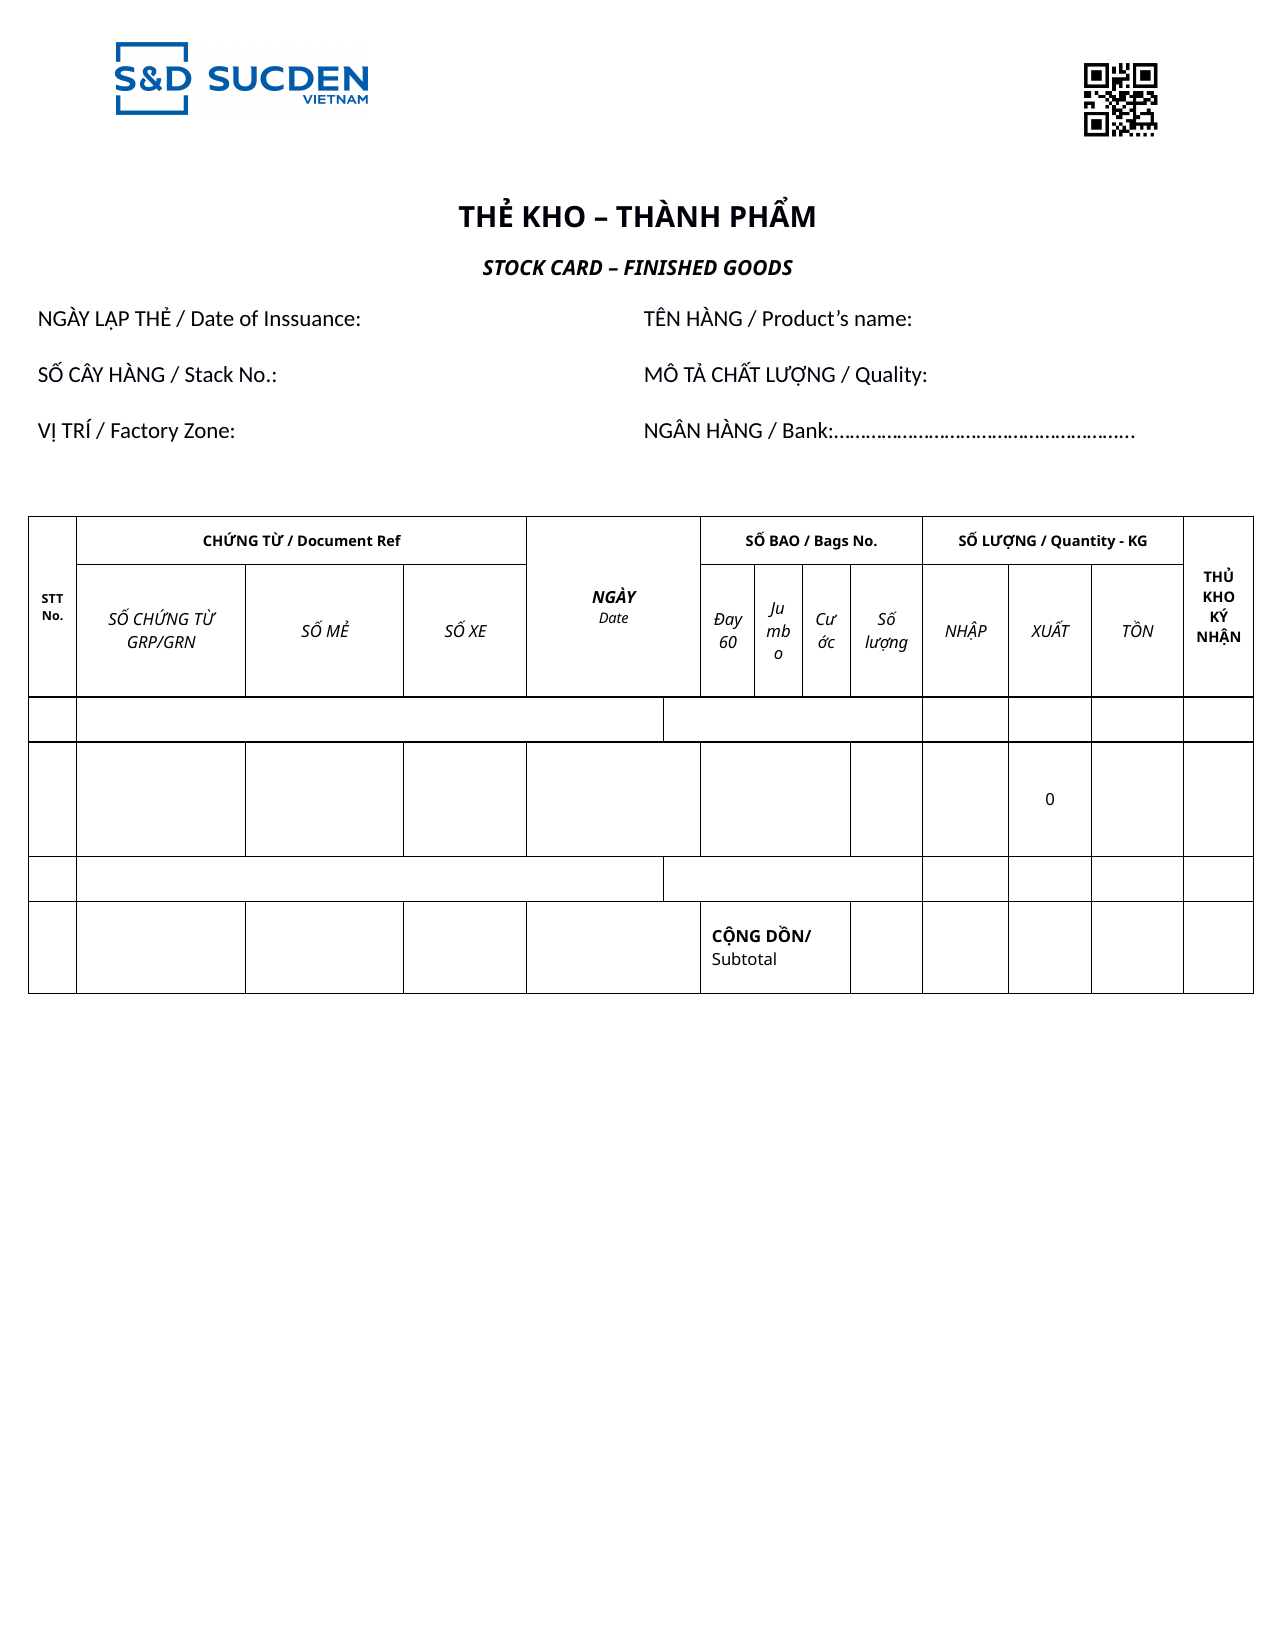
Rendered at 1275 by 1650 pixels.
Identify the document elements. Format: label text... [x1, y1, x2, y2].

table_header SỐ BAO / Bags No. [701, 517, 922, 563]
table_cell <return_data_grn_grp(i)[0]> [246, 743, 403, 856]
table_cell VỊ TRÍ / Factory Zone: <o.zone_id.name> [32, 411, 638, 469]
table_cell [1184, 902, 1253, 993]
table_cell NGÂN HÀNG / Bank:………………………………………………... [638, 411, 1254, 469]
table_cell [404, 902, 526, 993]
text STOCK CARD – FINISHED GOODS [105, 253, 1170, 282]
table_cell XUẤT [1009, 565, 1091, 696]
table_cell <'{:,}'.format(int(i.init_qty))> [923, 743, 1008, 856]
table_cell <return_format_datetime(i.date)> [527, 743, 700, 856]
table_header SỐ LƯỢNG / Quantity - KG [923, 517, 1183, 563]
table_cell <i.packing_id.name> [701, 743, 850, 856]
table_cell [664, 698, 922, 741]
picture [115, 42, 368, 115]
picture [1070, 49, 1171, 150]
table_header CHỨNG TỪ / Document Ref [77, 517, 526, 563]
table_cell [1009, 857, 1091, 901]
table_header NGÀY LẬP THẺ / Date of Inssuance: <o.date> [32, 298, 638, 354]
table_cell [1184, 857, 1253, 901]
table_cell TỒN [1092, 565, 1183, 696]
table_cell [29, 902, 76, 993]
table_cell </for> [77, 857, 663, 901]
table_cell <sum_init_qty(o)[0]> [1092, 902, 1183, 993]
table_cell [923, 698, 1008, 741]
table_cell Jumbo [755, 565, 802, 696]
table_cell [664, 857, 922, 901]
table_cell [1092, 857, 1183, 901]
table_cell <'{:,}'.format(int(i.init_qty))> [1092, 743, 1183, 856]
table_cell Số lượng [851, 565, 922, 696]
table_header STT No. [29, 517, 76, 696]
table_cell Đay 60 [701, 565, 754, 696]
table_cell [1184, 743, 1253, 856]
table_cell [1009, 902, 1091, 993]
table_header THỦ KHO KÝ NHẬN [1184, 517, 1253, 696]
table_header TÊN HÀNG / Product’s name: <o.product_id.code> [638, 298, 1254, 354]
table_cell Cước [803, 565, 850, 696]
table_cell <sum_init_qty(o)[0]> [923, 902, 1008, 993]
table_cell <return_data_grn_grp(i)[1]> [404, 743, 526, 856]
text THẺ KHO – THÀNH PHẨM [105, 197, 1170, 236]
table_cell CỘNG DỒN/ Subtotal [701, 902, 850, 993]
table_cell [246, 902, 403, 993]
table_header NGÀY Date [527, 517, 700, 696]
table_cell <'{:,}'.format(int(i.bag_no))> [851, 743, 922, 856]
table_cell [923, 857, 1008, 901]
table_cell [1092, 698, 1183, 741]
table_cell NHẬP [923, 565, 1008, 696]
table_cell [527, 902, 700, 993]
table_cell [29, 857, 76, 901]
table_cell [77, 902, 245, 993]
table_cell [1009, 698, 1091, 741]
table_cell SỐ XE [404, 565, 526, 696]
table_cell SỐ CÂY HÀNG / Stack No.: <o.name> [32, 354, 638, 411]
table_cell <i.picking_id.name> [77, 743, 245, 856]
table_cell MÔ TẢ CHẤT LƯỢNG / Quality: [638, 354, 1254, 411]
table_cell SỐ MẺ [246, 565, 403, 696]
table_cell <for each="seq, i in enumerate(get_line(o))"> [77, 698, 663, 741]
table_cell SỐ CHỨNG TỪ GRP/GRN [77, 565, 245, 696]
table_cell [29, 698, 76, 741]
table_cell <seq + 1> [29, 743, 76, 856]
table_cell 0 [1009, 743, 1091, 856]
table_cell [1184, 698, 1253, 741]
table_cell <sum_init_qty(o)[1]> [851, 902, 922, 993]
